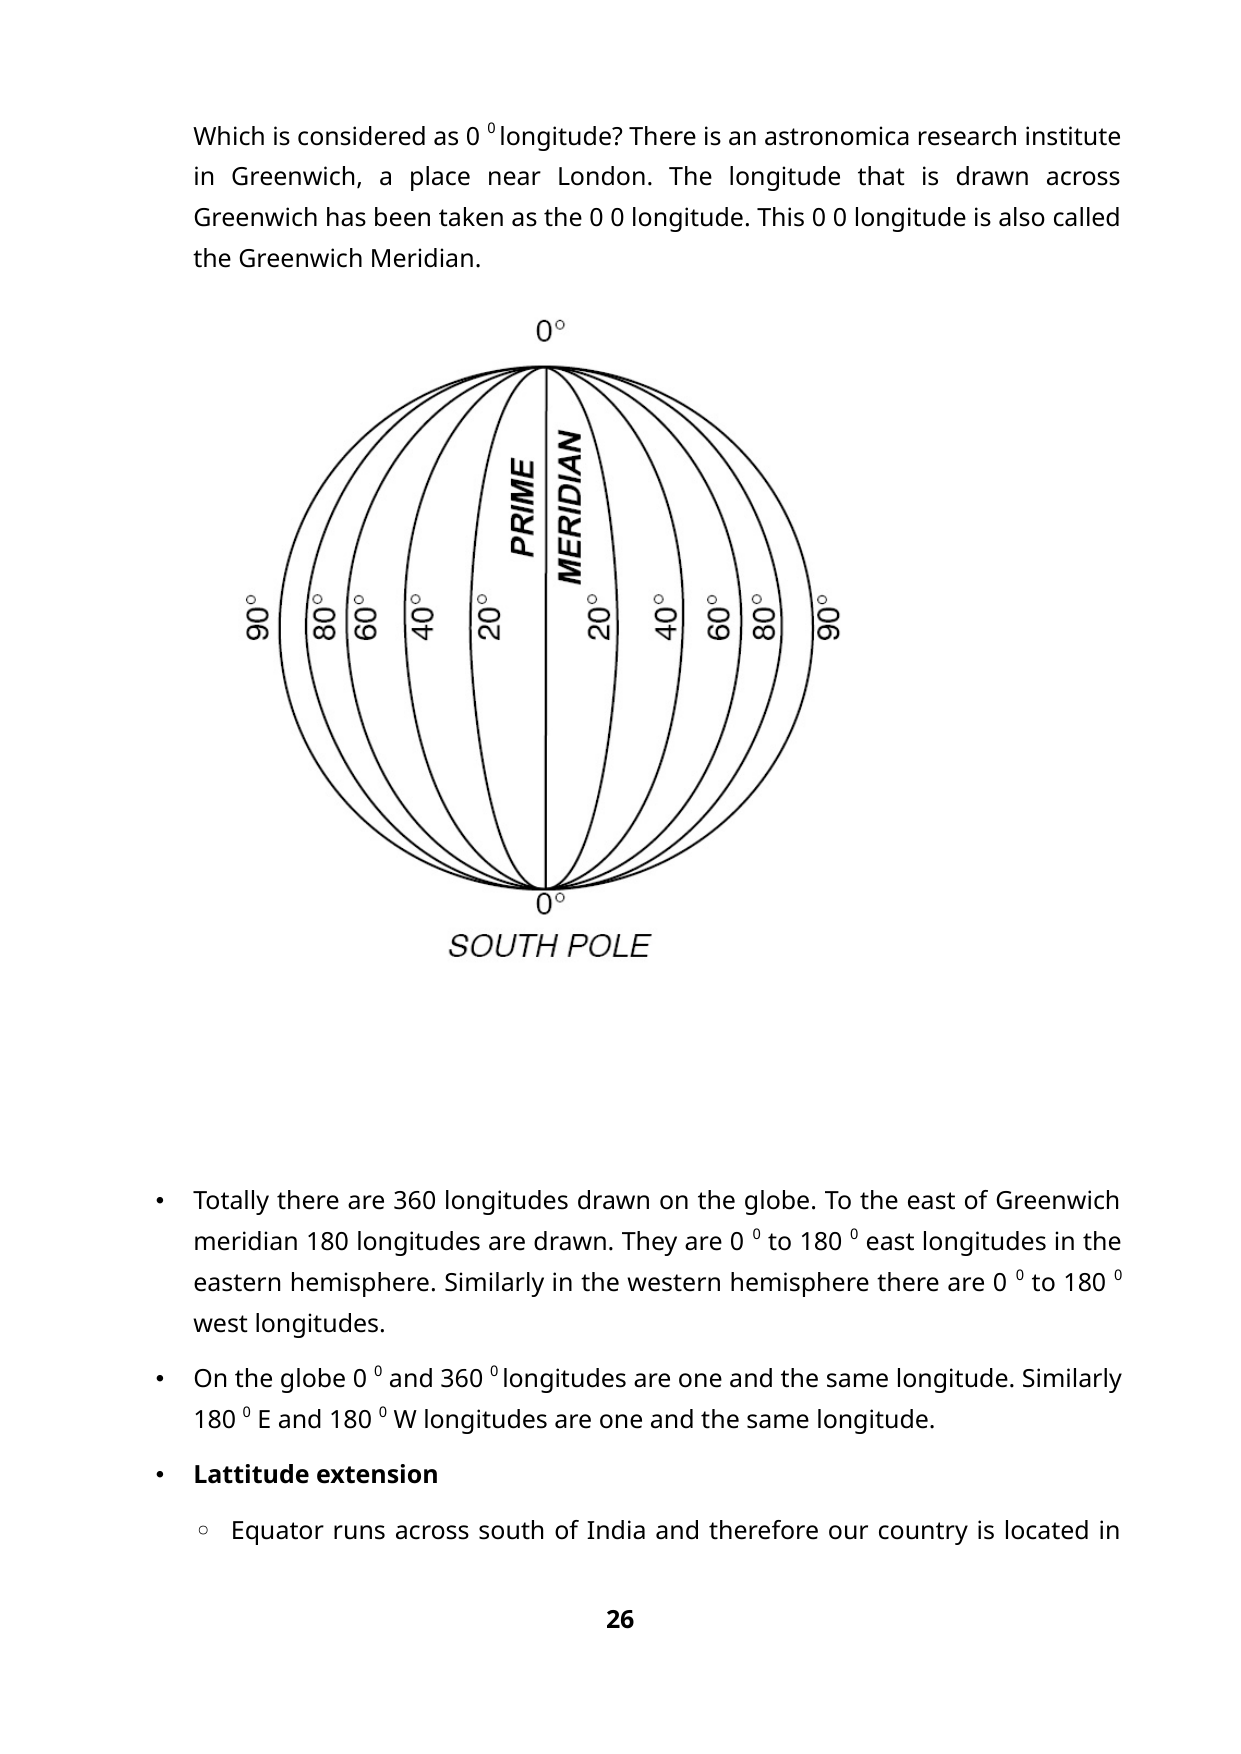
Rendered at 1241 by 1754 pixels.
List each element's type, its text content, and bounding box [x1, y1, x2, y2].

list On the globe 0 0 and 360 0 longitudes are one and the same longitude. Similarly 180 0 E and 180 0 W longitudes are one and the same longitude. [156, 1361, 1122, 1436]
list Totally there are 360 longitudes drawn on the globe. To the east of Greenwich meridian 180 longitudes are drawn. They are 0 0 to 180 0 east longitudes in the eastern hemisphere. Similarly in the western hemisphere there are 0 0 to 180 0 west longitudes. [156, 1183, 1122, 1339]
list Lattitude extension [156, 1457, 1122, 1491]
list Which is considered as 0 0 longitude? There is an astronomica research institute in Greenwich, a place near London. The longitude that is drawn across Greenwich has been taken as the 0 0 longitude. This 0 0 longitude is also called the Greenwich Meridian. [156, 118, 1122, 275]
picture [221, 309, 862, 982]
list Equator runs across south of India and therefore our country is located in [193, 1512, 1122, 1546]
